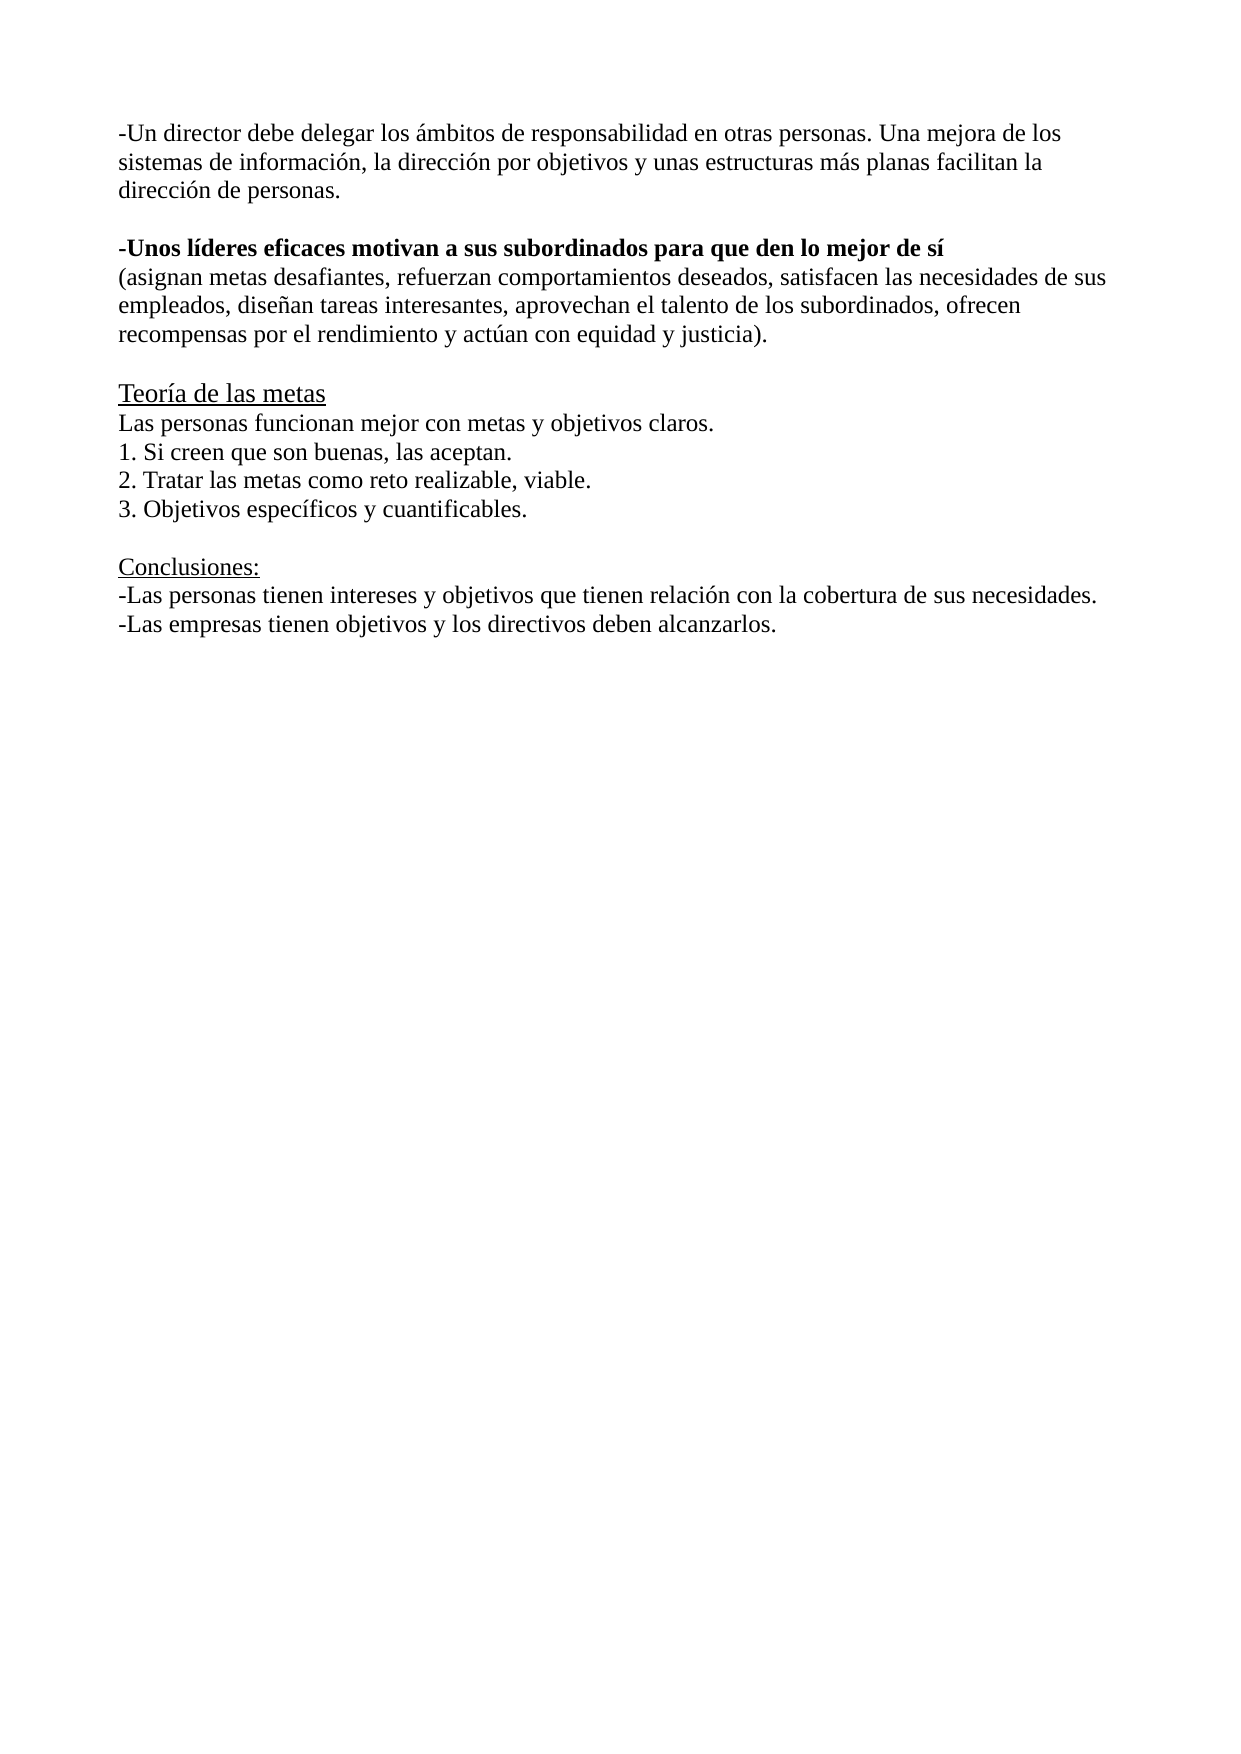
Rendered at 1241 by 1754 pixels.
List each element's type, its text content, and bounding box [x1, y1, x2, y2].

text -Las empresas tienen objetivos y los directivos deben alcanzarlos. [118, 609, 1122, 638]
text Las personas funcionan mejor con metas y objetivos claros. [118, 408, 1122, 437]
text -Un director debe delegar los ámbitos de responsabilidad en otras personas. Una mejora de los sistemas de información, la dirección por objetivos y unas estructuras más planas facilitan la dirección de personas. [118, 118, 1122, 204]
text 2. Tratar las metas como reto realizable, viable. [118, 466, 1122, 494]
text Conclusiones: [118, 552, 1122, 581]
text -Las personas tienen intereses y objetivos que tienen relación con la cobertura de sus necesidades. [118, 581, 1122, 609]
text Teoría de las metas [118, 377, 1122, 408]
text 3. Objetivos específicos y cuantificables. [118, 494, 1122, 523]
text -Unos líderes eficaces motivan a sus subordinados para que den lo mejor de sí [118, 233, 1122, 262]
text (asignan metas desafiantes, refuerzan comportamientos deseados, satisfacen las necesidades de sus empleados, diseñan tareas interesantes, aprovechan el talento de los subordinados, ofrecen recompensas por el rendimiento y actúan con equidad y justicia). [118, 262, 1122, 348]
text 1. Si creen que son buenas, las aceptan. [118, 437, 1122, 466]
